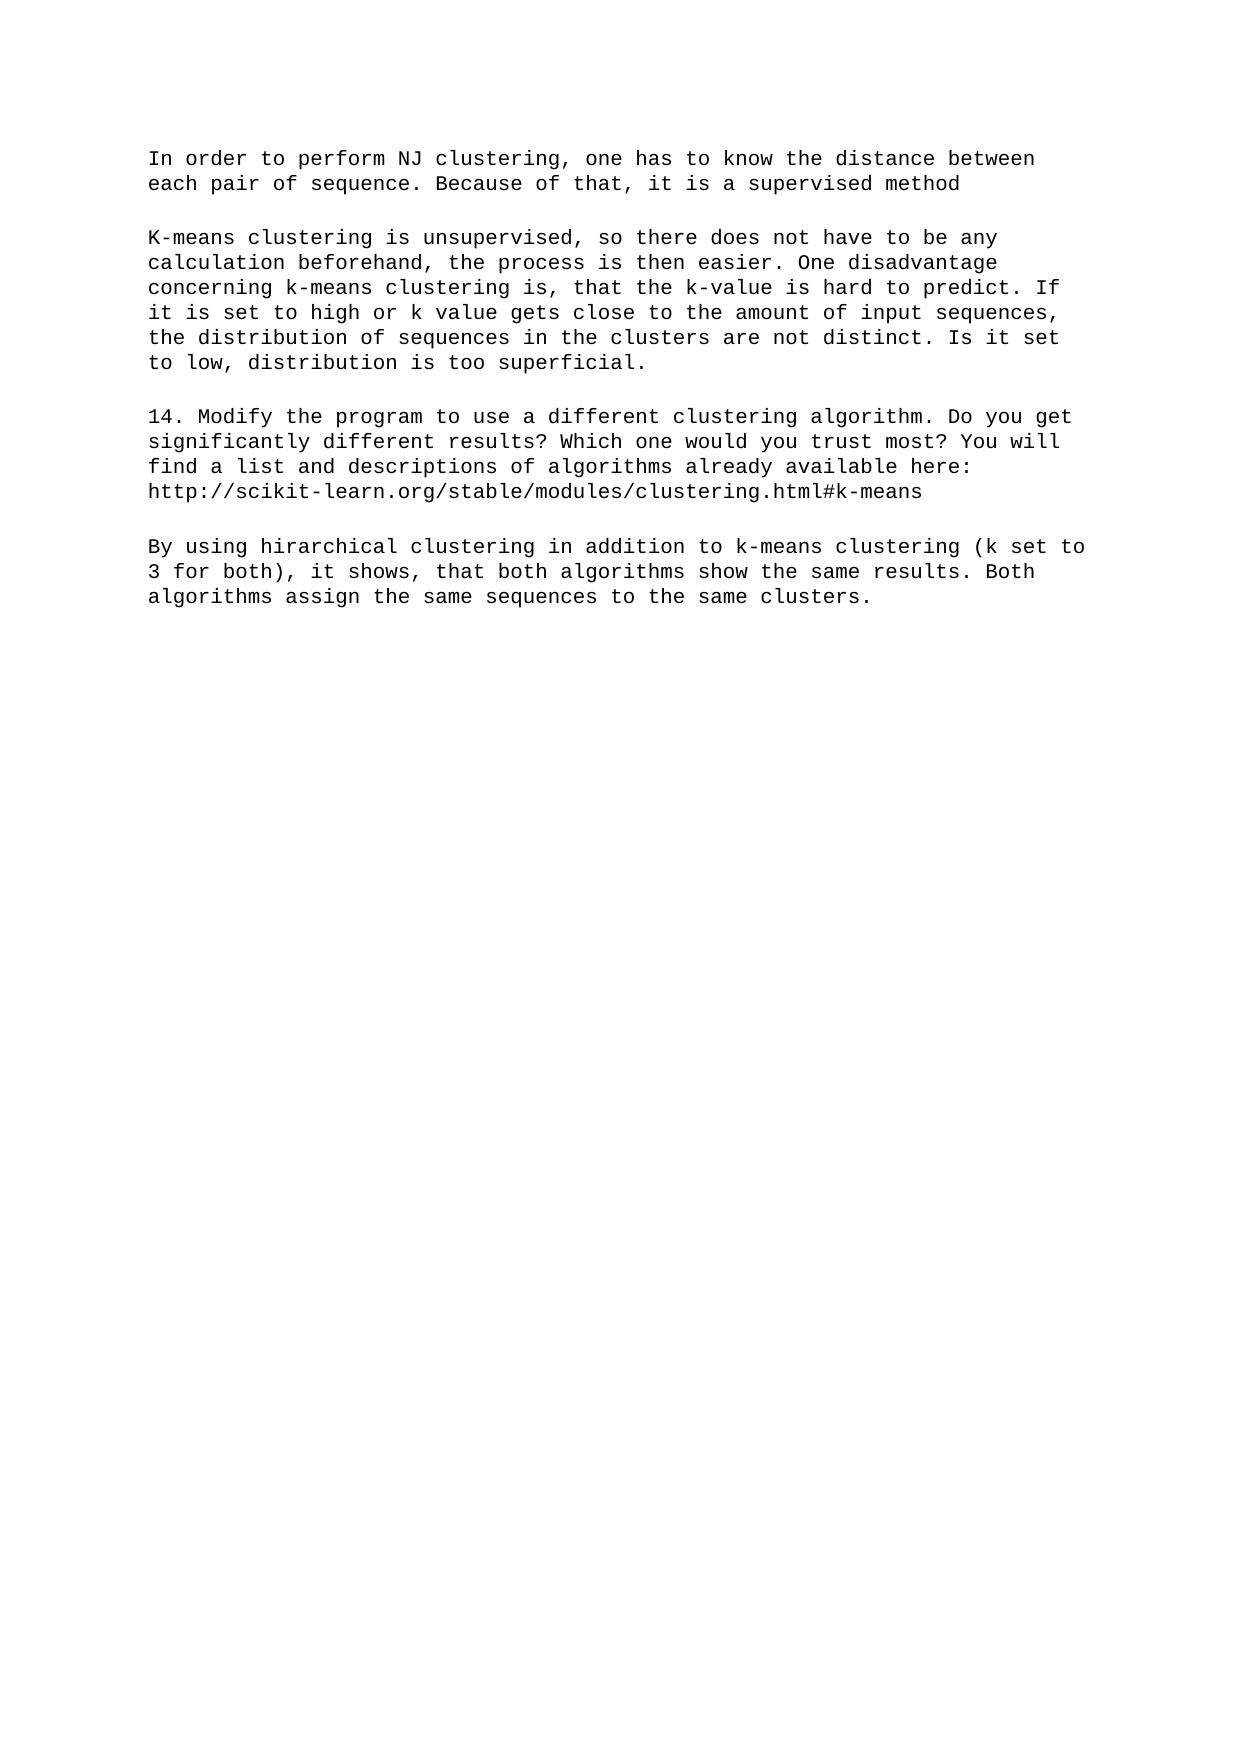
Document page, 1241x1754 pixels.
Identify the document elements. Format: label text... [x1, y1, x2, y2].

text K-means clustering is unsupervised, so there does not have to be any calculation beforehand, the process is then easier. One disadvantage concerning k-means clustering is, that the k-value is hard to predict. If it is set to high or k value gets close to the amount of input sequences, the distribution of sequences in the clusters are not distinct. Is it set to low, distribution is too superficial. [148, 227, 1093, 376]
text In order to perform NJ clustering, one has to know the distance between each pair of sequence. Because of that, it is a supervised method [148, 148, 1093, 196]
text 14. Modify the program to use a different clustering algorithm. Do you get significantly different results? Which one would you trust most? You will find a list and descriptions of algorithms already available here: http://scikit-learn.org/stable/modules/clustering.html#k-means [148, 407, 1093, 505]
text By using hirarchical clustering in addition to k-means clustering (k set to 3 for both), it shows, that both algorithms show the same results. Both algorithms assign the same sequences to the same clusters. [148, 536, 1093, 610]
